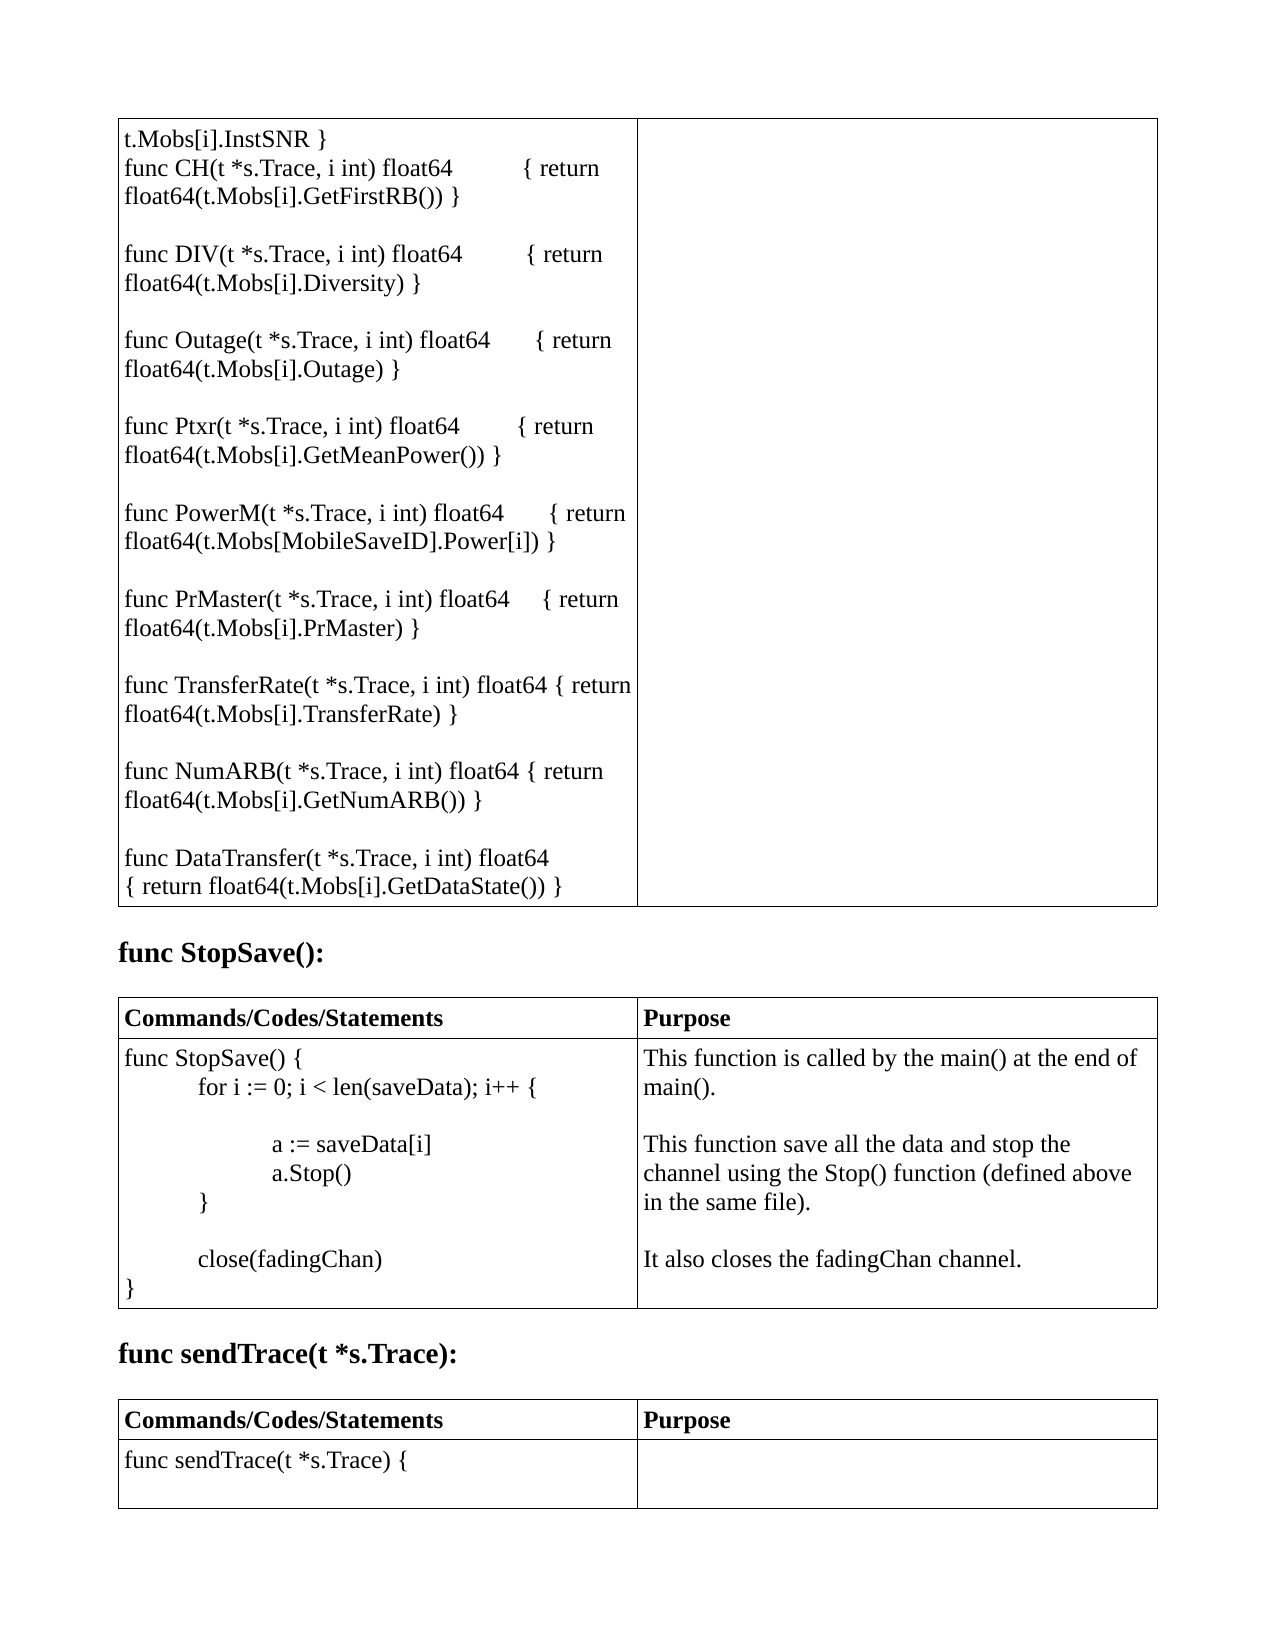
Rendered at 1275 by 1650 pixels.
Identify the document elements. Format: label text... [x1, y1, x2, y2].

text func StopSave(): [118, 935, 1157, 968]
table_header Commands/Codes/Statements [119, 1400, 637, 1439]
table_cell [638, 119, 1157, 906]
table_cell func sendTrace(t *s.Trace) { [119, 1440, 637, 1508]
table_header Purpose [638, 1400, 1157, 1439]
table_cell [638, 1440, 1157, 1508]
table_header Purpose [638, 998, 1157, 1037]
table_cell t.Mobs[i].InstSNR } func CH(t *s.Trace, i int) float64 { return float64(t.Mobs[i].GetFirstRB()) } func DIV(t *s.Trace, i int) float64 { return float64(t.Mobs[i].Diversity) } func Outage(t *s.Trace, i int) float64 { return float64(t.Mobs[i].Outage) } func Ptxr(t *s.Trace, i int) float64 { return float64(t.Mobs[i].GetMeanPower()) } func PowerM(t *s.Trace, i int) float64 { return float64(t.Mobs[MobileSaveID].Power[i]) } func PrMaster(t *s.Trace, i int) float64 { return float64(t.Mobs[i].PrMaster) } func TransferRate(t *s.Trace, i int) float64 { return float64(t.Mobs[i].TransferRate) } func NumARB(t *s.Trace, i int) float64 { return float64(t.Mobs[i].GetNumARB()) } func DataTransfer(t *s.Trace, i int) float64 { return float64(t.Mobs[i].GetDataState()) } [119, 119, 637, 906]
table_cell This function is called by the main() at the end of main(). This function save all the data and stop the channel using the Stop() function (defined above in the same file). It also closes the fadingChan channel. [638, 1039, 1157, 1308]
table_header Commands/Codes/Statements [119, 998, 637, 1037]
text func sendTrace(t *s.Trace): [118, 1337, 1157, 1370]
table_cell func StopSave() { for i := 0; i < len(saveData); i++ { a := saveData[i] a.Stop() } close(fadingChan) } [119, 1039, 637, 1308]
